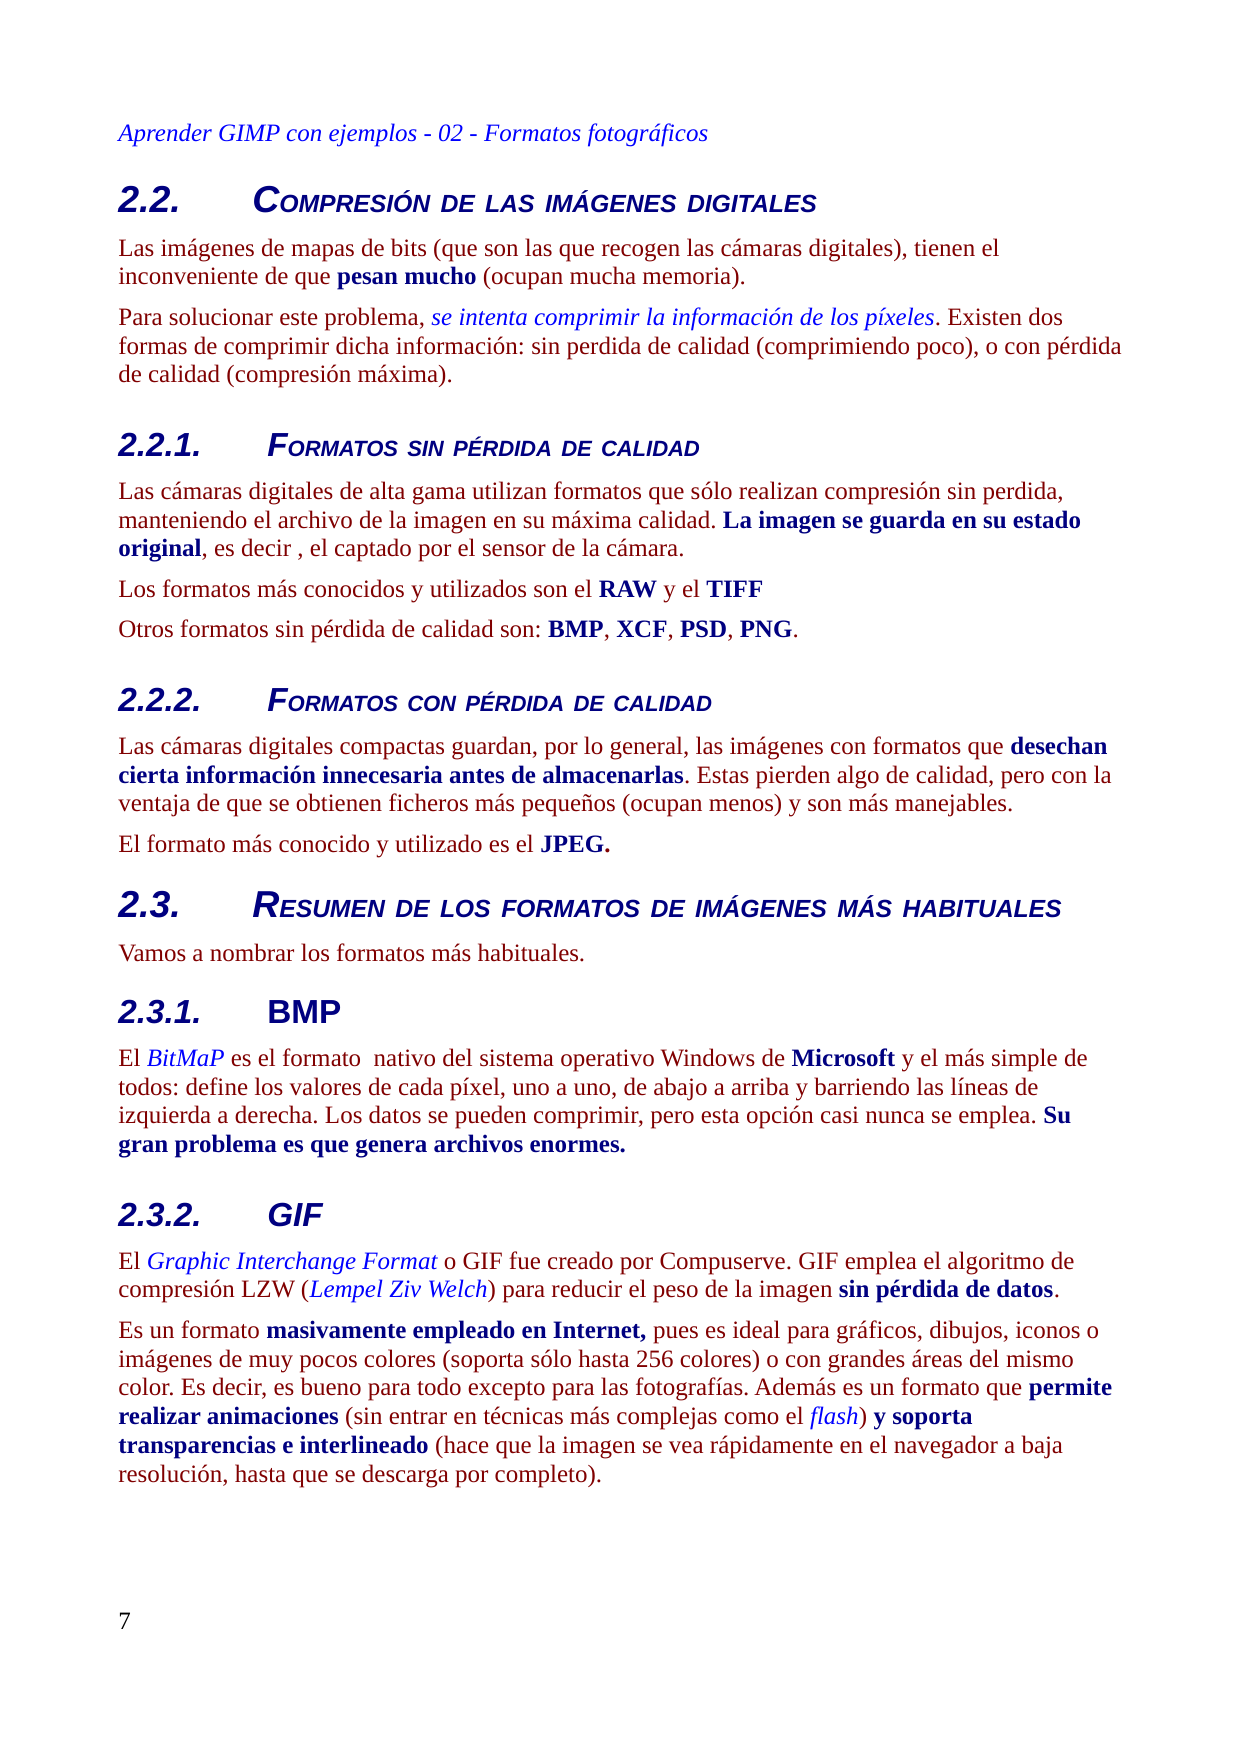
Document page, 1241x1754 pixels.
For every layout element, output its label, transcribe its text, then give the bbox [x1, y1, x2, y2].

subtitle Resumen de los formatos de imágenes más habituales [118, 883, 1122, 926]
subtitle Compresión de las imágenes digitales [118, 177, 1122, 220]
subtitle GIF [118, 1195, 1122, 1233]
text Otros formatos sin pérdida de calidad son: BMP, XCF, PSD, PNG. [118, 614, 1122, 643]
text El BitMaP es el formato nativo del sistema operativo Windows de Microsoft y el más simple de todos: define los valores de cada píxel, uno a uno, de abajo a arriba y barriendo las líneas de izquierda a derecha. Los datos se pueden comprimir, pero esta opción casi nunca se emplea. Su gran problema es que genera archivos enormes. [118, 1043, 1122, 1158]
text Las cámaras digitales compactas guardan, por lo general, las imágenes con formatos que desechan cierta información innecesaria antes de almacenarlas. Estas pierden algo de calidad, pero con la ventaja de que se obtienen ficheros más pequeños (ocupan menos) y son más manejables. [118, 731, 1122, 817]
text Es un formato masivamente empleado en Internet, pues es ideal para gráficos, dibujos, iconos o imágenes de muy pocos colores (soporta sólo hasta 256 colores) o con grandes áreas del mismo color. Es decir, es bueno para todo excepto para las fotografías. Además es un formato que permite realizar animaciones (sin entrar en técnicas más complejas como el flash) y soporta transparencias e interlineado (hace que la imagen se vea rápidamente en el navegador a baja resolución, hasta que se descarga por completo). [118, 1315, 1122, 1487]
subtitle Formatos sin pérdida de calidad [118, 425, 1122, 463]
subtitle Formatos con pérdida de calidad [118, 680, 1122, 718]
text El formato más conocido y utilizado es el JPEG. [118, 829, 1122, 858]
subtitle BMP [118, 992, 1122, 1031]
text Las cámaras digitales de alta gama utilizan formatos que sólo realizan compresión sin perdida, manteniendo el archivo de la imagen en su máxima calidad. La imagen se guarda en su estado original, es decir , el captado por el sensor de la cámara. [118, 476, 1122, 562]
text Los formatos más conocidos y utilizados son el RAW y el TIFF [118, 574, 1122, 603]
text Las imágenes de mapas de bits (que son las que recogen las cámaras digitales), tienen el inconveniente de que pesan mucho (ocupan mucha memoria). [118, 233, 1122, 290]
text El Graphic Interchange Format o GIF fue creado por Compuserve. GIF emplea el algoritmo de compresión LZW (Lempel Ziv Welch) para reducir el peso de la imagen sin pérdida de datos. [118, 1246, 1122, 1303]
text Vamos a nombrar los formatos más habituales. [118, 938, 1122, 967]
text Para solucionar este problema, se intenta comprimir la información de los píxeles. Existen dos formas de comprimir dicha información: sin perdida de calidad (comprimiendo poco), o con pérdida de calidad (compresión máxima). [118, 302, 1122, 388]
